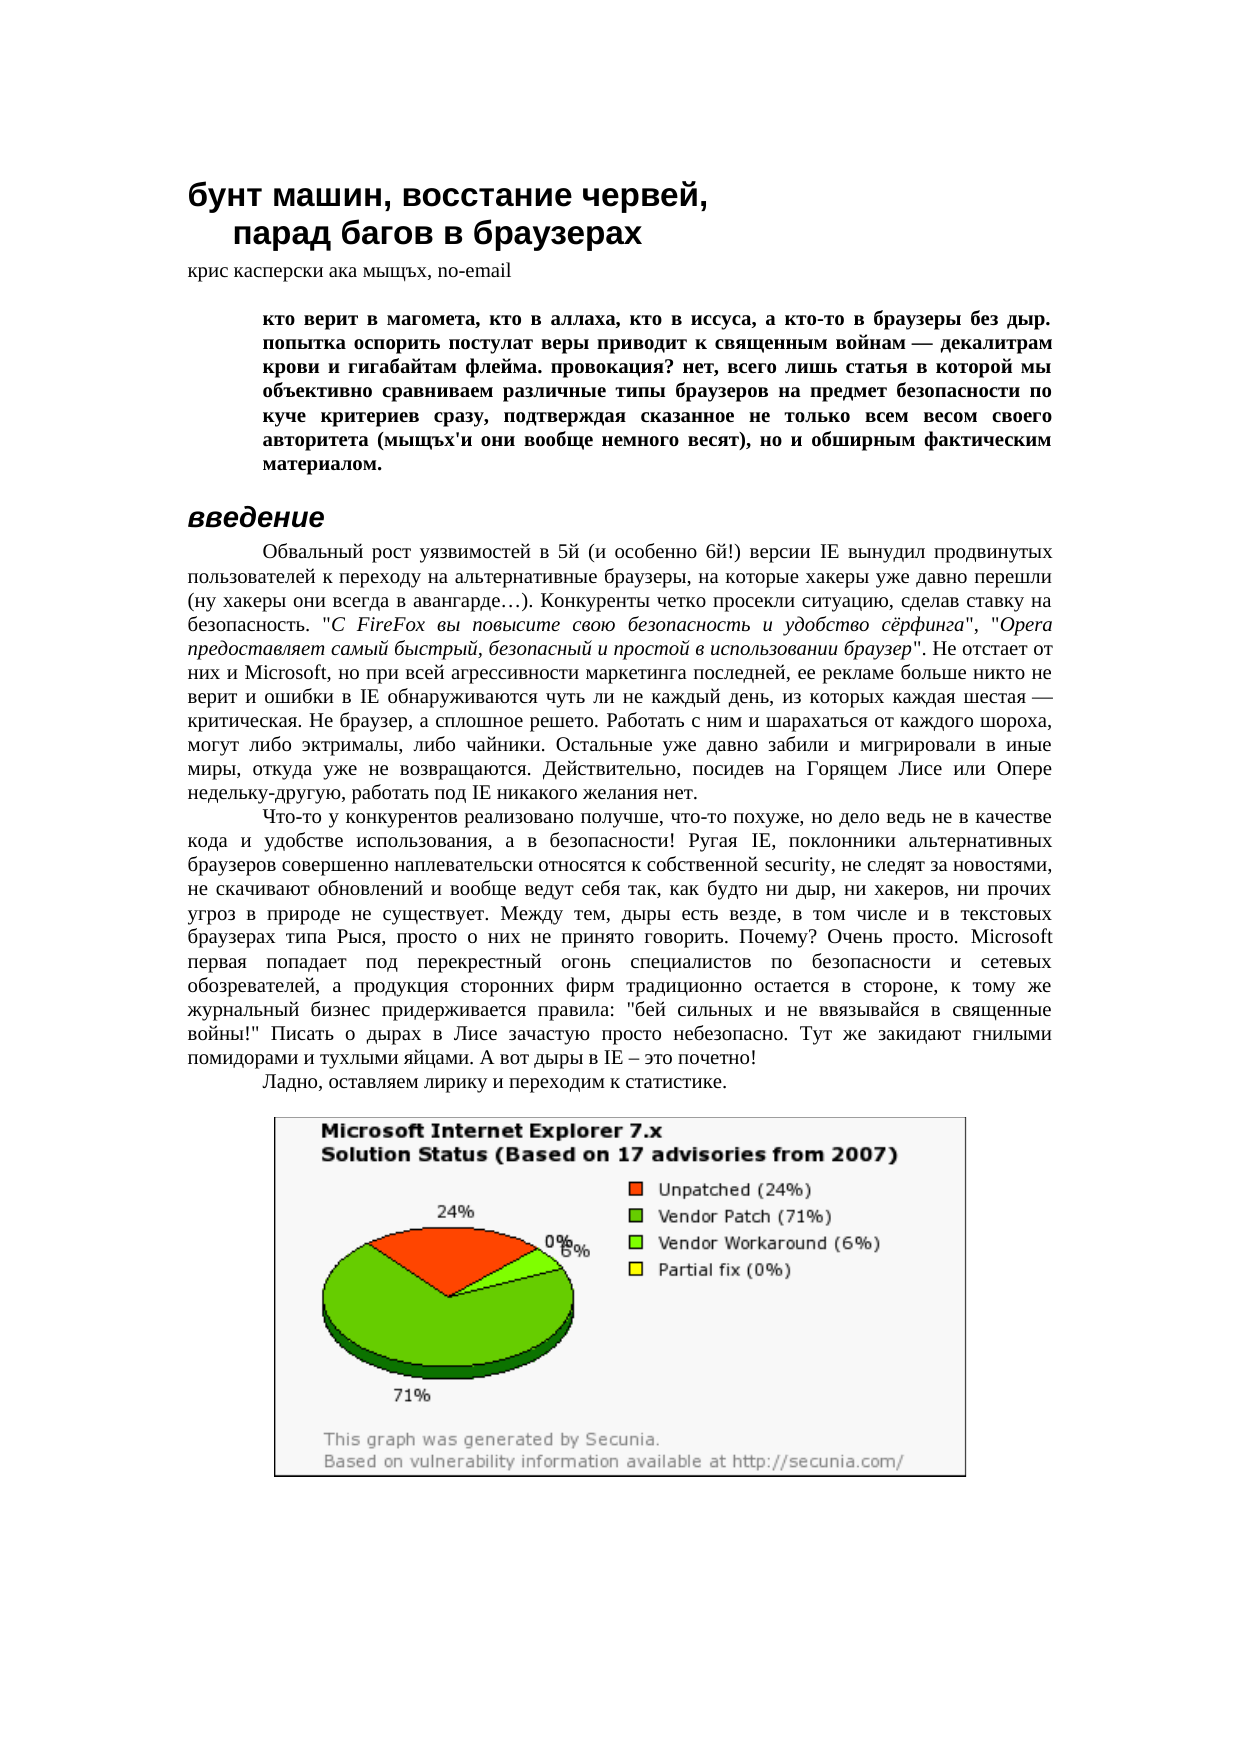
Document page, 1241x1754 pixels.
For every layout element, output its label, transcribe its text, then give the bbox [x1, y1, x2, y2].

text Обвальный рост уязвимостей в 5й (и особенно 6й!) версии IE вынудил продвинутых пользователей к переходу на альтернативные браузеры, на которые хакеры уже давно перешли (ну хакеры они всегда в авангарде…). Конкуренты четко просекли ситуацию, сделав ставку на безопасность. "С FireFox вы повысите свою безопасность и удобство сёрфинга", "Opera предоставляет самый быстрый, безопасный и простой в использовании браузер". Не отстает от них и Microsoft, но при всей агрессивности маркетинга последней, ее рекламе больше никто не верит и ошибки в IE обнаруживаются чуть ли не каждый день, из которых каждая шестая — критическая. Не браузер, а сплошное решето. Работать с ним и шарахаться от каждого шороха, могут либо эктрималы, либо чайники. Остальные уже давно забили и мигрировали в иные миры, откуда уже не возвращаются. Действительно, посидев на Горящем Лисе или Опере недельку-другую, работать под IE никакого желания нет. [187, 539, 1053, 804]
picture [274, 1117, 967, 1477]
text Ладно, оставляем лирику и переходим к статистике. [187, 1069, 1053, 1093]
text кто верит в магомета, кто в аллаха, кто в иссуса, а кто-то в браузеры без дыр. попытка оспорить постулат веры приводит к священным войнам — декалитрам крови и гигабайтам флейма. провокация? нет, всего лишь статья в которой мы объективно сравниваем различные типы браузеров на предмет безопасности по куче критериев сразу, подтверждая сказанное не только всем весом своего авторитета (мыщъх'и они вообще немного весят), но и обширным фактическим материалом. [262, 306, 1053, 475]
text Что-то у конкурентов реализовано получше, что-то похуже, но дело ведь не в качестве кода и удобстве использования, а в безопасности! Ругая IE, поклонники альтернативных браузеров совершенно наплевательски относятся к собственной security, не следят за новостями, не скачивают обновлений и вообще ведут себя так, как будто ни дыр, ни хакеров, ни прочих угроз в природе не существует. Между тем, дыры есть везде, в том числе и в текстовых браузерах типа Рыся, просто о них не принято говорить. Почему? Очень просто. Microsoft первая попадает под перекрестный огонь специалистов по безопасности и сетевых обозревателей, а продукция сторонних фирм традиционно остается в стороне, к тому же журнальный бизнес придерживается правила: "бей сильных и не ввязывайся в священные войны!" Писать о дырах в Лисе зачастую просто небезопасно. Тут же закидают гнилыми помидорами и тухлыми яйцами. А вот дыры в IE – это почетно! [187, 804, 1053, 1069]
subtitle бунт машин, восстание червей, парад багов в браузерах [187, 175, 1053, 252]
subtitle введение [187, 500, 1053, 533]
text крис касперски ака мыщъх, no-email [187, 258, 1053, 282]
